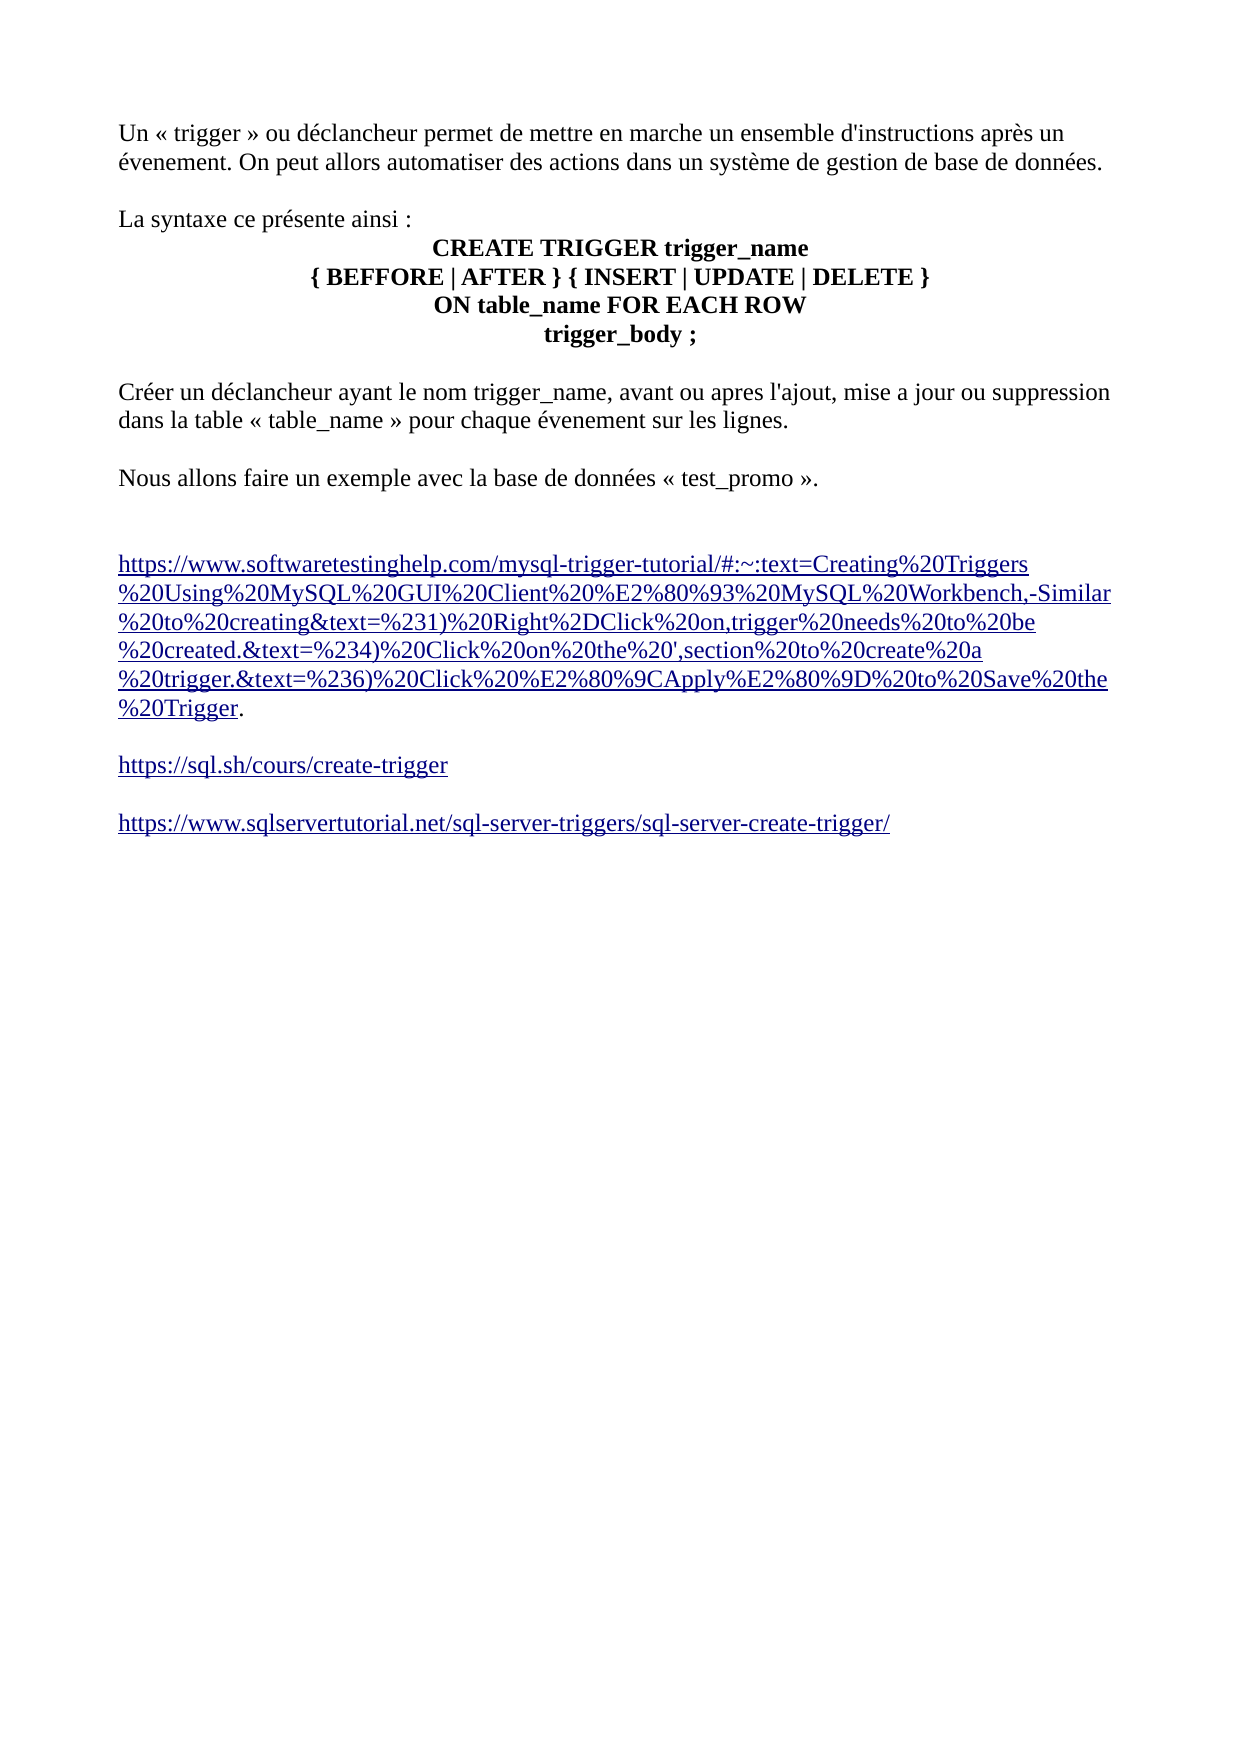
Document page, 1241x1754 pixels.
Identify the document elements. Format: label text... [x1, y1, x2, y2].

text https://www.sqlservertutorial.net/sql-server-triggers/sql-server-create-trigger/ [118, 808, 1122, 837]
text Créer un déclancheur ayant le nom trigger_name, avant ou apres l'ajout, mise a jour ou suppression dans la table « table_name » pour chaque évenement sur les lignes. [118, 377, 1122, 434]
text https://www.softwaretestinghelp.com/mysql-trigger-tutorial/#:~:text=Creating%20Triggers%20Using%20MySQL%20GUI%20Client%20%E2%80%93%20MySQL%20Workbench,-Similar%20to%20creating&text=%231)%20Right%2DClick%20on,trigger%20needs%20to%20be%20created.&text=%234)%20Click%20on%20the%20',section%20to%20create%20a%20trigger.&text=%236)%20Click%20%E2%80%9CApply%E2%80%9D%20to%20Save%20the%20Trigger. [118, 549, 1122, 722]
text CREATE TRIGGER trigger_name [118, 233, 1122, 262]
text Un « trigger » ou déclancheur permet de mettre en marche un ensemble d'instructions après un évenement. On peut allors automatiser des actions dans un système de gestion de base de données. [118, 118, 1122, 176]
text https://sql.sh/cours/create-trigger [118, 751, 1122, 779]
text Nous allons faire un exemple avec la base de données « test_promo ». [118, 463, 1122, 492]
text { BEFFORE | AFTER } { INSERT | UPDATE | DELETE } [118, 262, 1122, 291]
text ON table_name FOR EACH ROW [118, 291, 1122, 319]
text trigger_body ; [118, 319, 1122, 348]
text La syntaxe ce présente ainsi : [118, 204, 1122, 233]
